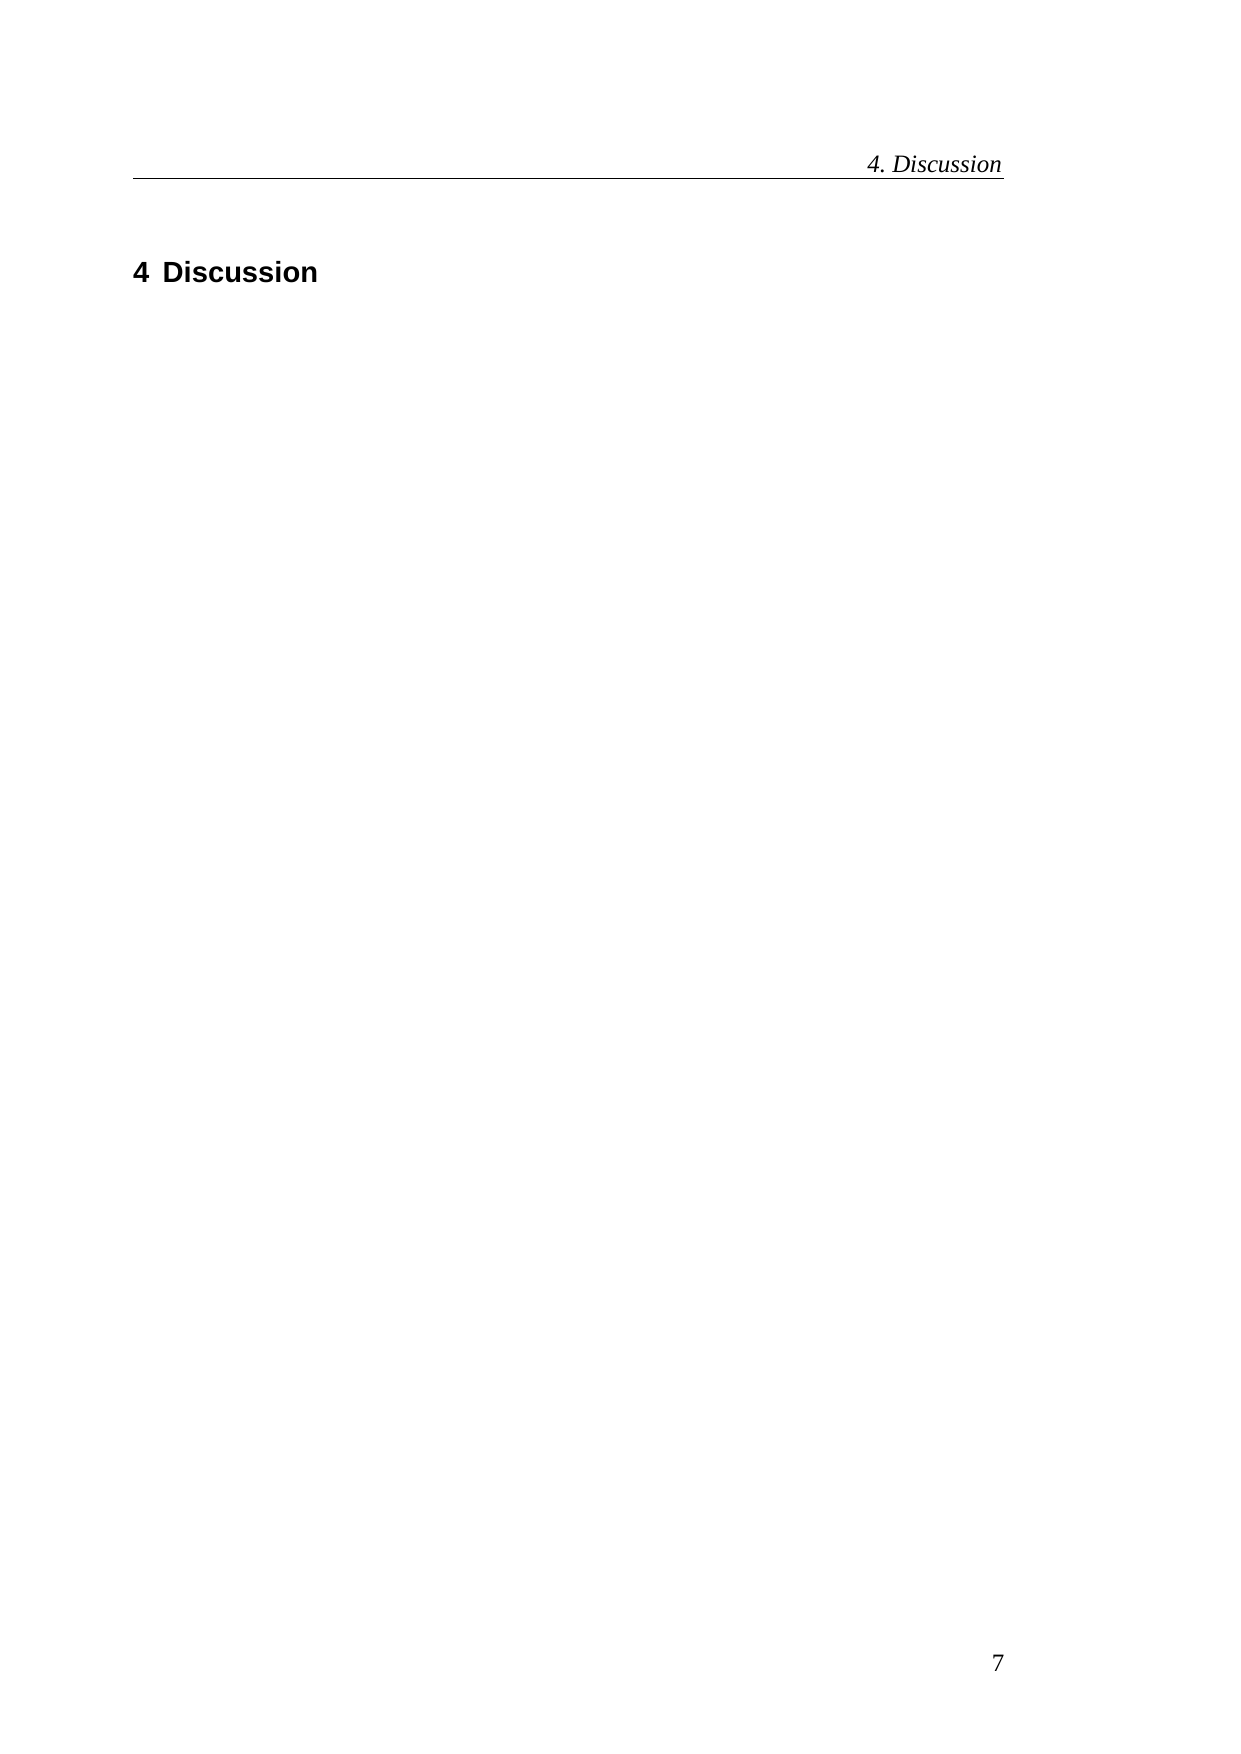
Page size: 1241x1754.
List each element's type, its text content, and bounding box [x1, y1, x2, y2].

subtitle Discussion [133, 256, 1004, 288]
